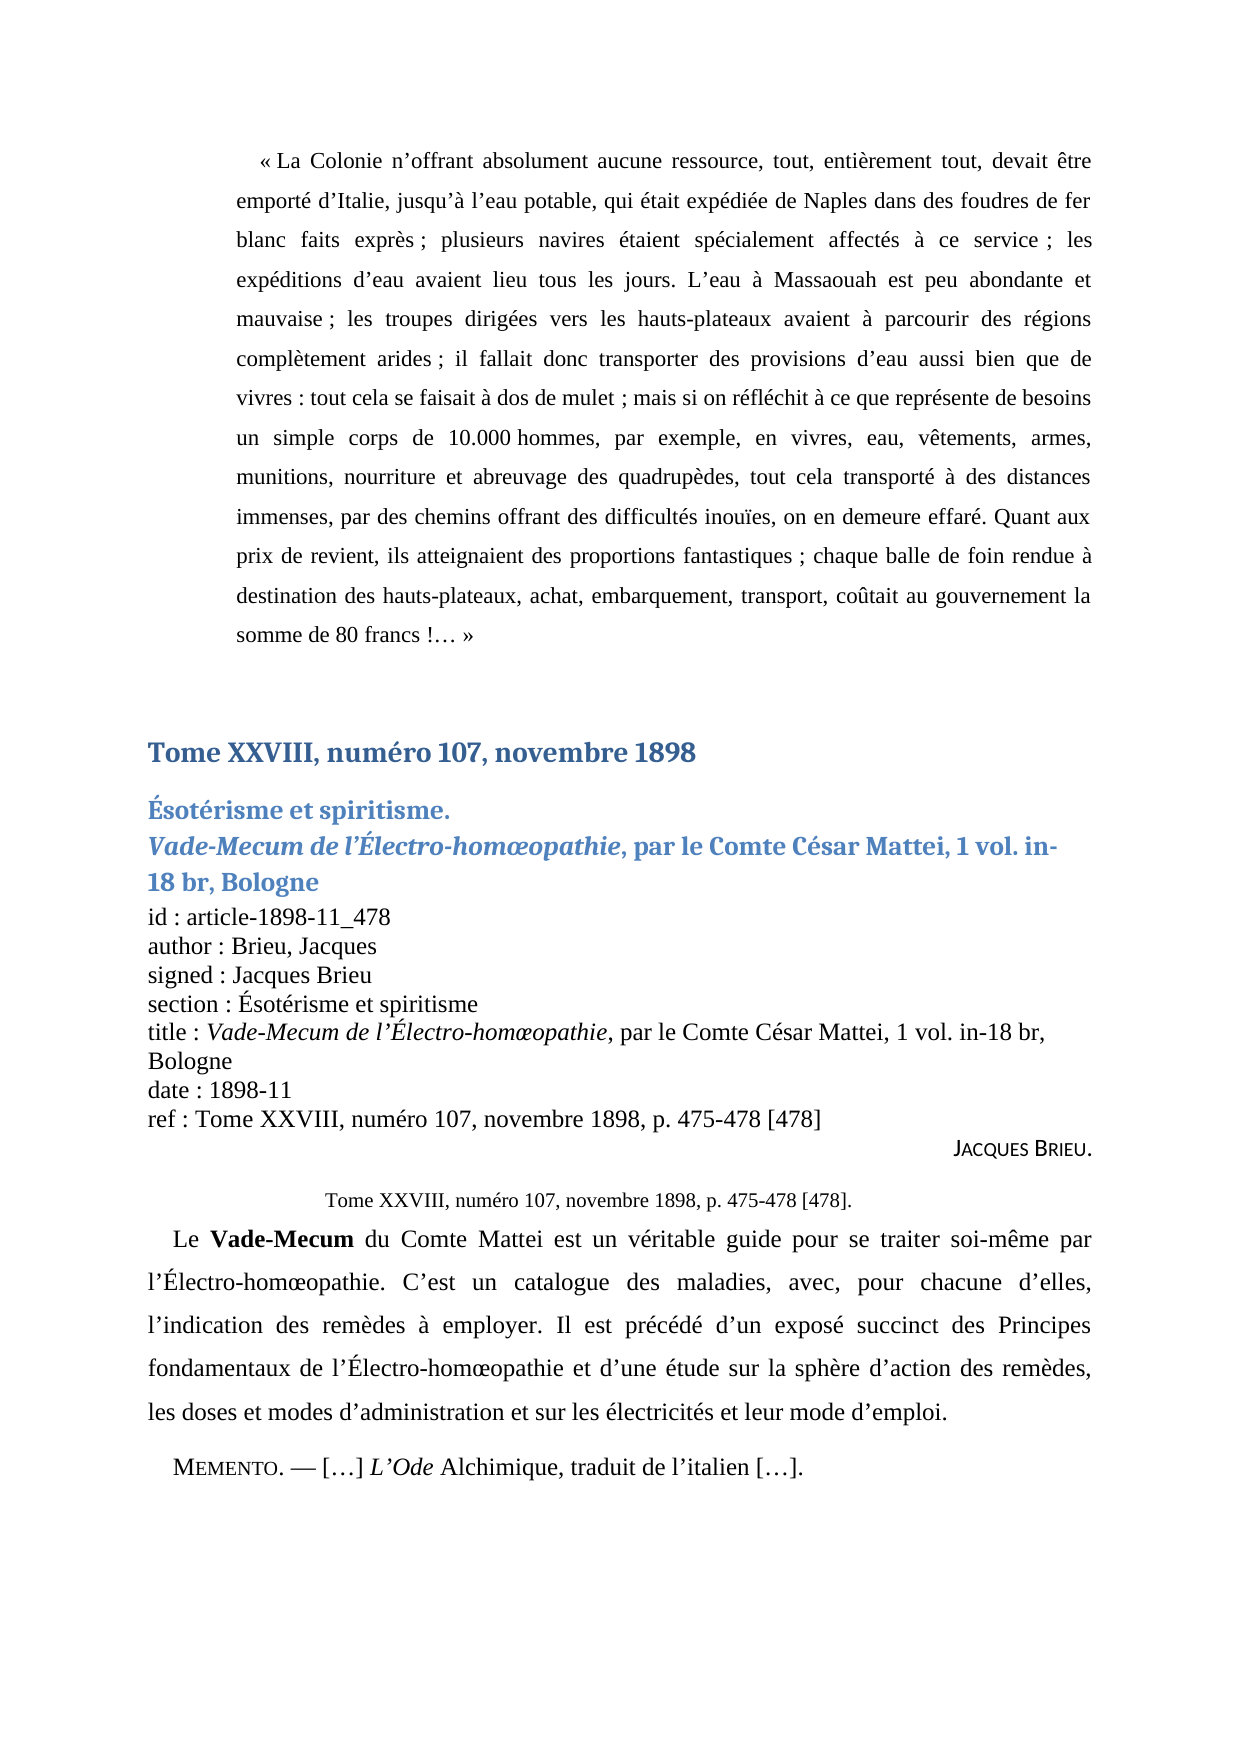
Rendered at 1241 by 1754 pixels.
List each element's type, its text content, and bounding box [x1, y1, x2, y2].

text title : Vade-Mecum de l’Électro-homœopathie, par le Comte César Mattei, 1 vol. in-18 br, Bologne [148, 1017, 1093, 1075]
text signed : Jacques Brieu [148, 960, 1093, 989]
text date : 1898-11 [148, 1075, 1093, 1104]
subtitle Tome XXVIII, numéro 107, novembre 1898 [148, 736, 1093, 769]
subtitle Ésotérisme et spiritisme. Vade-Mecum de l’Électro-homœopathie, par le Comte César Mattei, 1 vol. in-18 br, Bologne [148, 795, 1093, 898]
text id : article-1898-11_478 [148, 902, 1093, 931]
text Tome XXVIII, numéro 107, novembre 1898, p. 475-478 [478]. [325, 1188, 1093, 1212]
text Memento. — […] L’Ode Alchimique, traduit de l’italien […]. [148, 1452, 1093, 1481]
text ref : Tome XXVIII, numéro 107, novembre 1898, p. 475-478 [478] [148, 1104, 1093, 1132]
text « La Colonie n’offrant absolument aucune ressource, tout, entièrement tout, devait être emporté d’Italie, jusqu’à l’eau potable, qui était expédiée de Naples dans des foudres de fer blanc faits exprès ; plusieurs navires étaient spécialement affectés à ce service ; les expéditions d’eau avaient lieu tous les jours. L’eau à Massaouah est peu abondante et mauvaise ; les troupes dirigées vers les hauts-plateaux avaient à parcourir des régions complètement arides ; il fallait donc transporter des provisions d’eau aussi bien que de vivres : tout cela se faisait à dos de mulet ; mais si on réfléchit à ce que représente de besoins un simple corps de 10.000 hommes, par exemple, en vivres, eau, vêtements, armes, munitions, nourriture et abreuvage des quadrupèdes, tout cela transporté à des distances immenses, par des chemins offrant des difficultés inouïes, on en demeure effaré. Quant aux prix de revient, ils atteignaient des proportions fantastiques ; chaque balle de foin rendue à destination des hauts-plateaux, achat, embarquement, transport, coûtait au gouvernement la somme de 80 francs !… » [236, 148, 1093, 648]
text Jacques Brieu. [148, 1132, 1093, 1163]
text author : Brieu, Jacques [148, 931, 1093, 960]
text Le Vade-Mecum du Comte Mattei est un véritable guide pour se traiter soi-même par l’Électro-homœopathie. C’est un catalogue des maladies, avec, pour chacune d’elles, l’indication des remèdes à employer. Il est précédé d’un exposé succinct des Principes fondamentaux de l’Électro-homœopathie et d’une étude sur la sphère d’action des remèdes, les doses et modes d’administration et sur les électricités et leur mode d’emploi. [148, 1224, 1093, 1425]
text section : Ésotérisme et spiritisme [148, 989, 1093, 1017]
